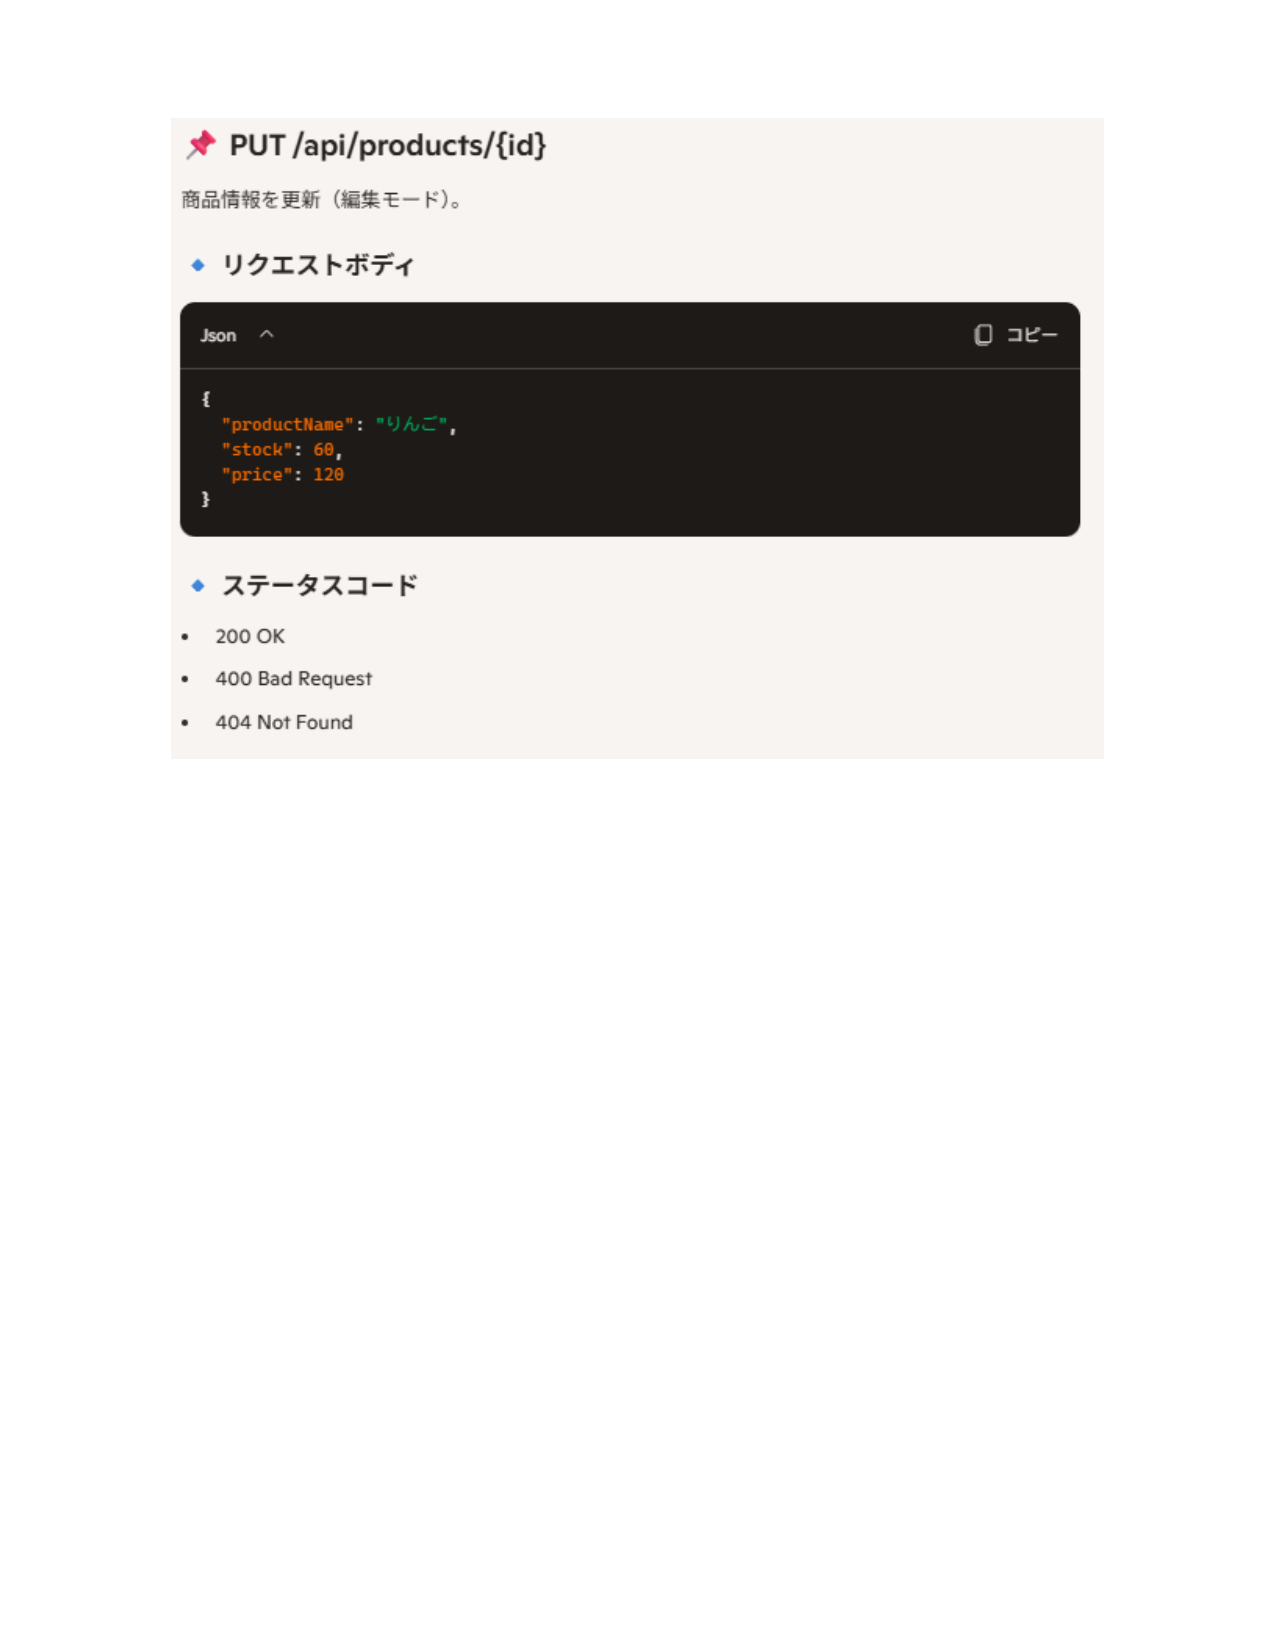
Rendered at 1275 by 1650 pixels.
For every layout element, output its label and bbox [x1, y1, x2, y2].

picture [171, 118, 1104, 759]
